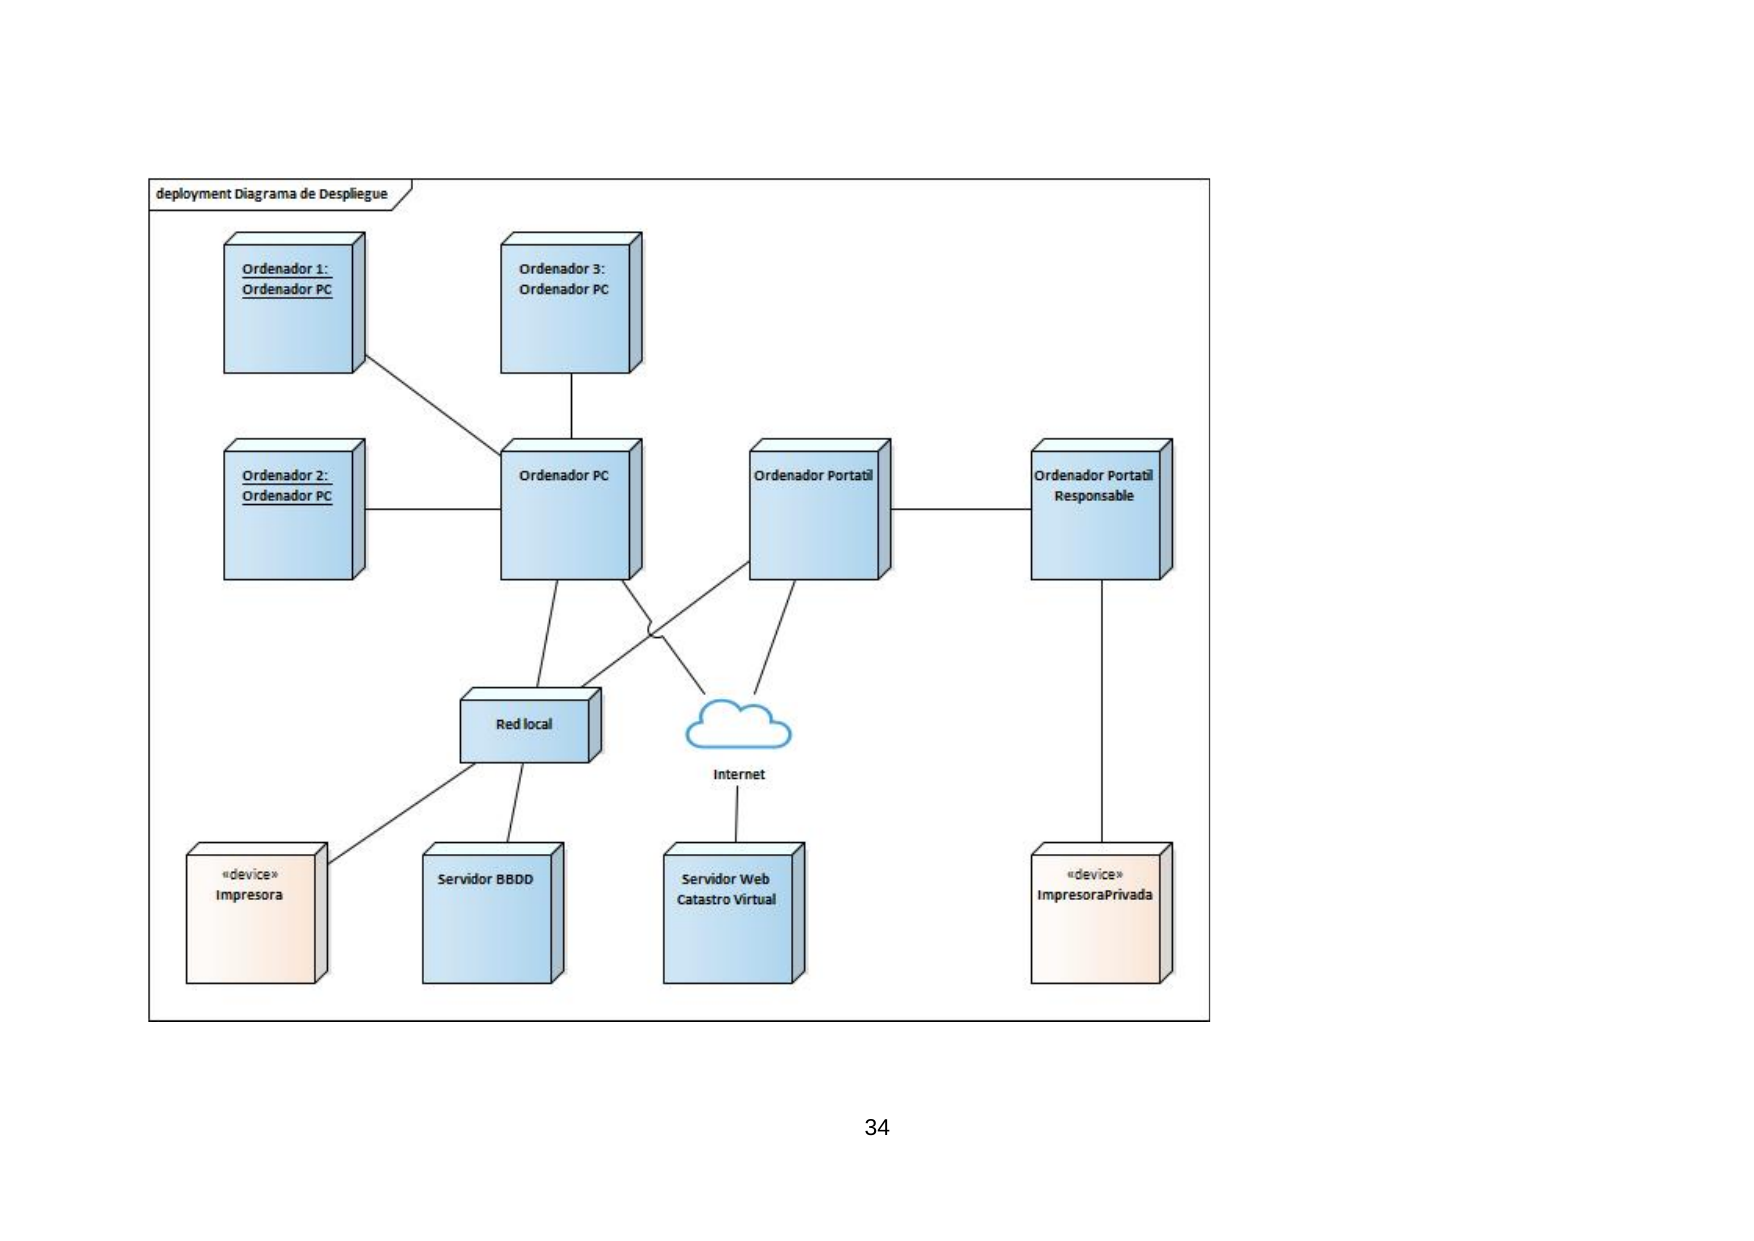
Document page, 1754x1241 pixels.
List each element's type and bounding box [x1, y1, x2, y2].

picture [147, 177, 1210, 1022]
